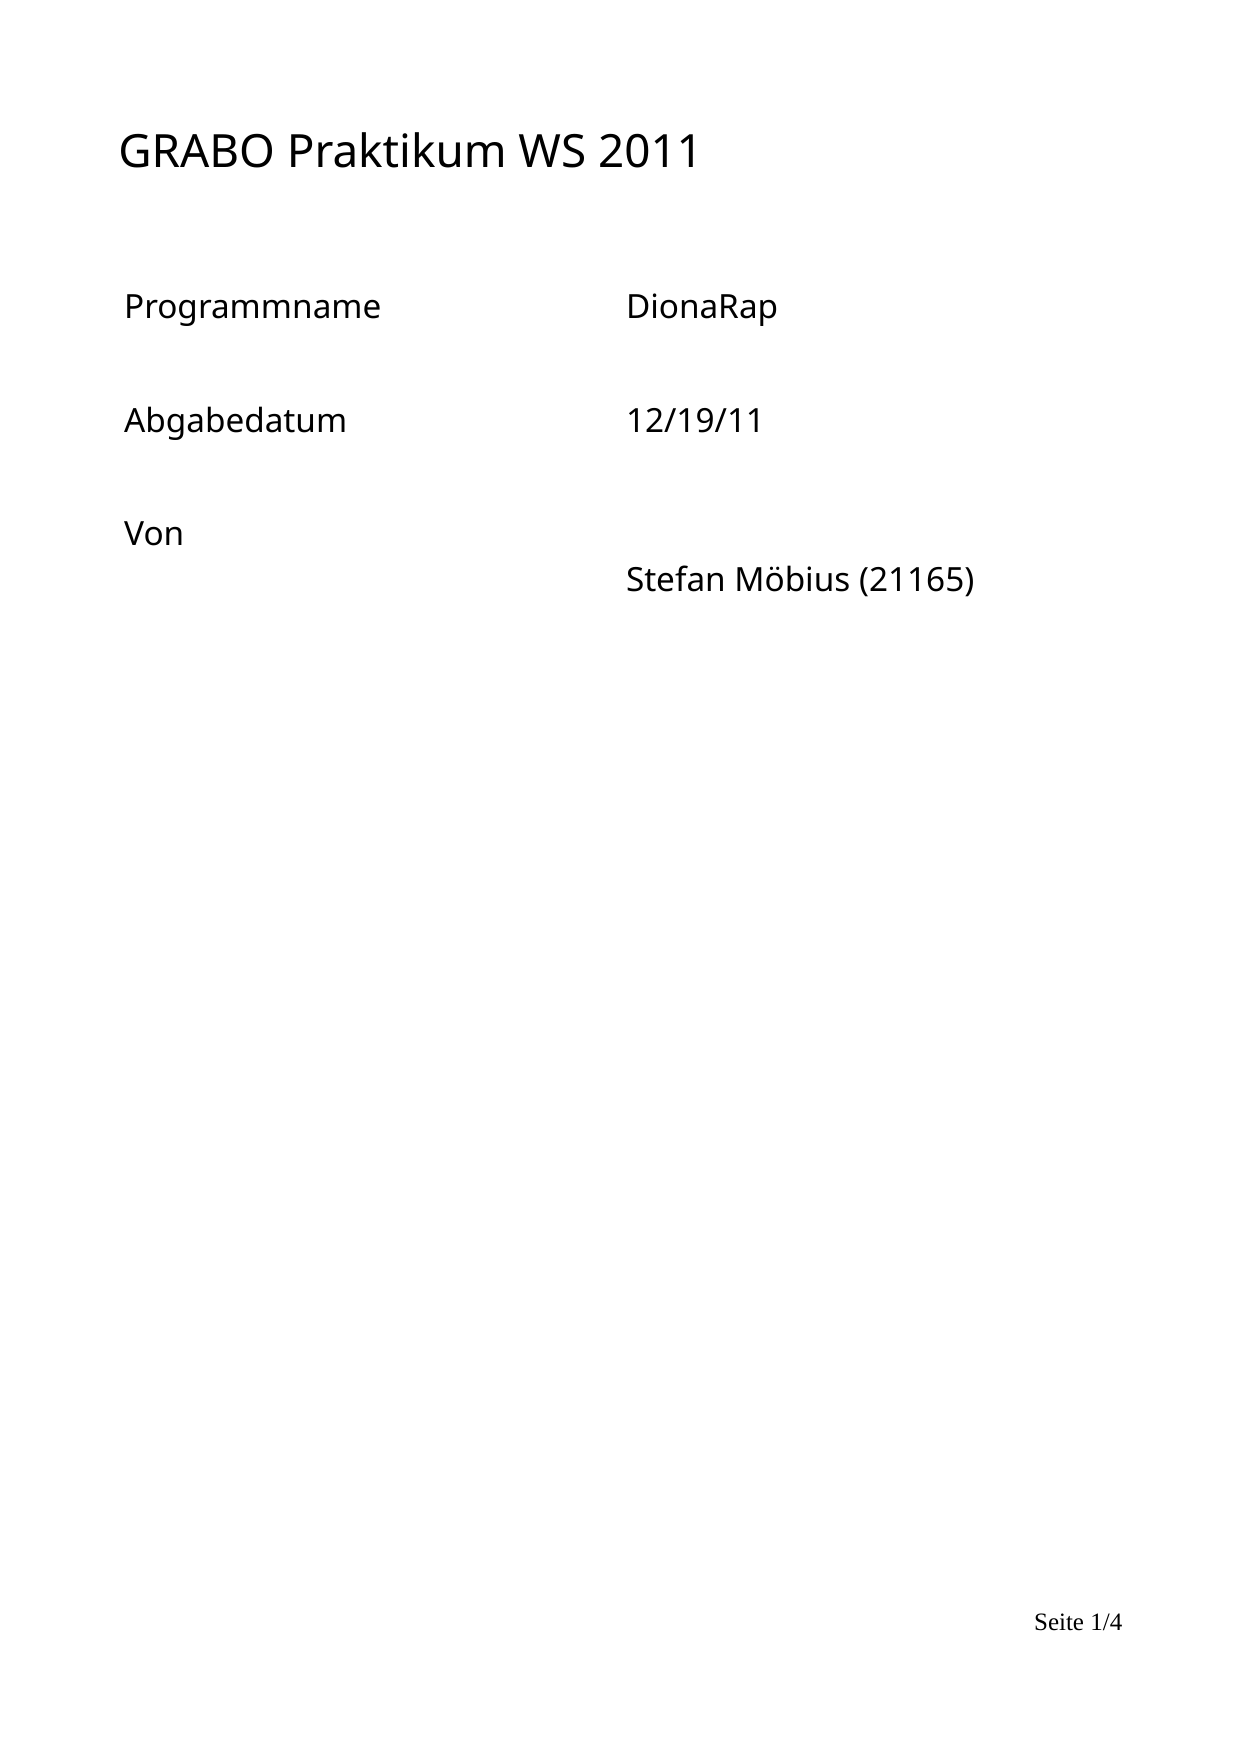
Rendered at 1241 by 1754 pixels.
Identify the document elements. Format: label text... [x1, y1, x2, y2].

table_cell Von [118, 505, 620, 652]
table_header DionaRap [620, 277, 1122, 334]
table_cell 19.12.11 [620, 391, 1122, 448]
table_cell Stefan Möbius (21165) [620, 505, 1122, 652]
table_cell [118, 334, 620, 391]
table_header Programmname [118, 277, 620, 334]
table_cell [620, 448, 1122, 504]
table_cell [118, 448, 620, 504]
table_cell [620, 334, 1122, 391]
text GRABO Praktikum WS 2011 [118, 118, 1122, 181]
table_cell Abgabedatum [118, 391, 620, 448]
